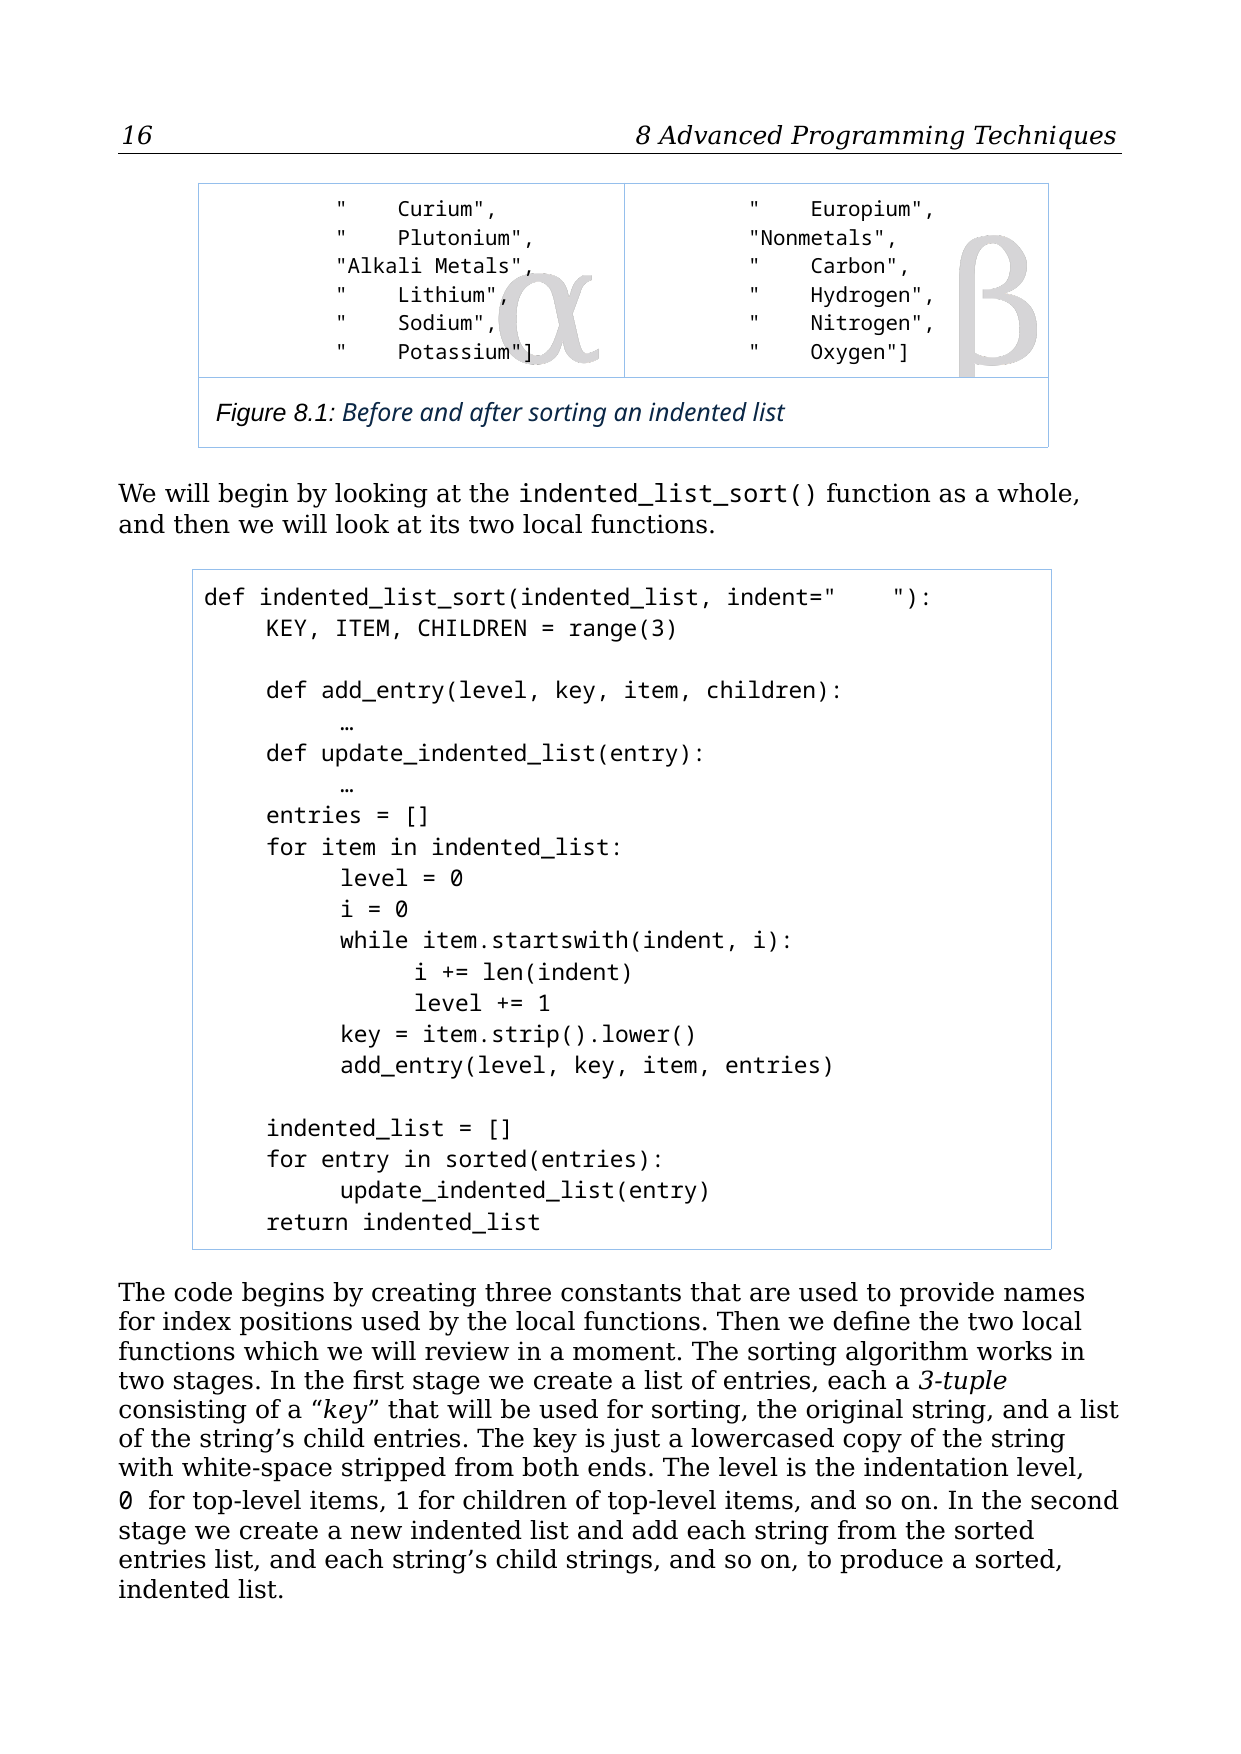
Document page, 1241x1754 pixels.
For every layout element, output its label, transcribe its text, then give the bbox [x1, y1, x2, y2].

text level += 1 [193, 975, 1051, 1006]
text key = item.strip().lower() [193, 1006, 1051, 1038]
text level = 0 [193, 850, 1051, 881]
table_header " Europium", "Nonmetals", " Carbon", " Hydrogen", " Nitrogen", " Oxygen"] [625, 184, 1048, 377]
text while item.startswith(indent, i): [193, 913, 1051, 944]
text KEY, ITEM, CHILDREN = range(3) [193, 600, 1051, 631]
text for entry in sorted(entries): [193, 1131, 1051, 1163]
table_header " Curium", " Plutonium", "Alkali Metals", " Lithium", " Sodium", " Potassium"] [199, 184, 624, 377]
text We will begin by looking at the indented_list_sort() function as a whole, and then we will look at its two local functions. [118, 476, 1122, 539]
text … [193, 756, 1051, 788]
text indented_list = [] [193, 1100, 1051, 1131]
text i += len(indent) [193, 944, 1051, 975]
text update_indented_list(entry) [193, 1163, 1051, 1194]
text for item in indented_list: [193, 819, 1051, 850]
text entries = [] [193, 788, 1051, 819]
text def update_indented_list(entry): [193, 725, 1051, 756]
text def add_entry(level, key, item, children): [193, 663, 1051, 694]
text add_entry(level, key, item, entries) [193, 1038, 1051, 1069]
text return indented_list [193, 1194, 1051, 1249]
table_cell Figure 8.1: Before and after sorting an indented list [199, 378, 1048, 447]
text The code begins by creating three constants that are used to provide names for index positions used by the local functions. Then we define the two local functions which we will review in a moment. The sorting algorithm works in two stages. In the first stage we create a list of entries, each a 3-tuple consisting of a “key” that will be used for sorting, the original string, and a list of the string’s child entries. The key is just a lowercased copy of the string with white-space stripped from both ends. The level is the indentation level, 0 for top-level items, 1 for children of top-level items, and so on. In the second stage we create a new indented list and add each string from the sorted entries list, and each string’s child strings, and so on, to produce a sorted, indented list. [118, 1278, 1122, 1604]
text def indented_list_sort(indented_list, indent=" "): [193, 570, 1051, 600]
text i = 0 [193, 881, 1051, 913]
text … [193, 694, 1051, 725]
